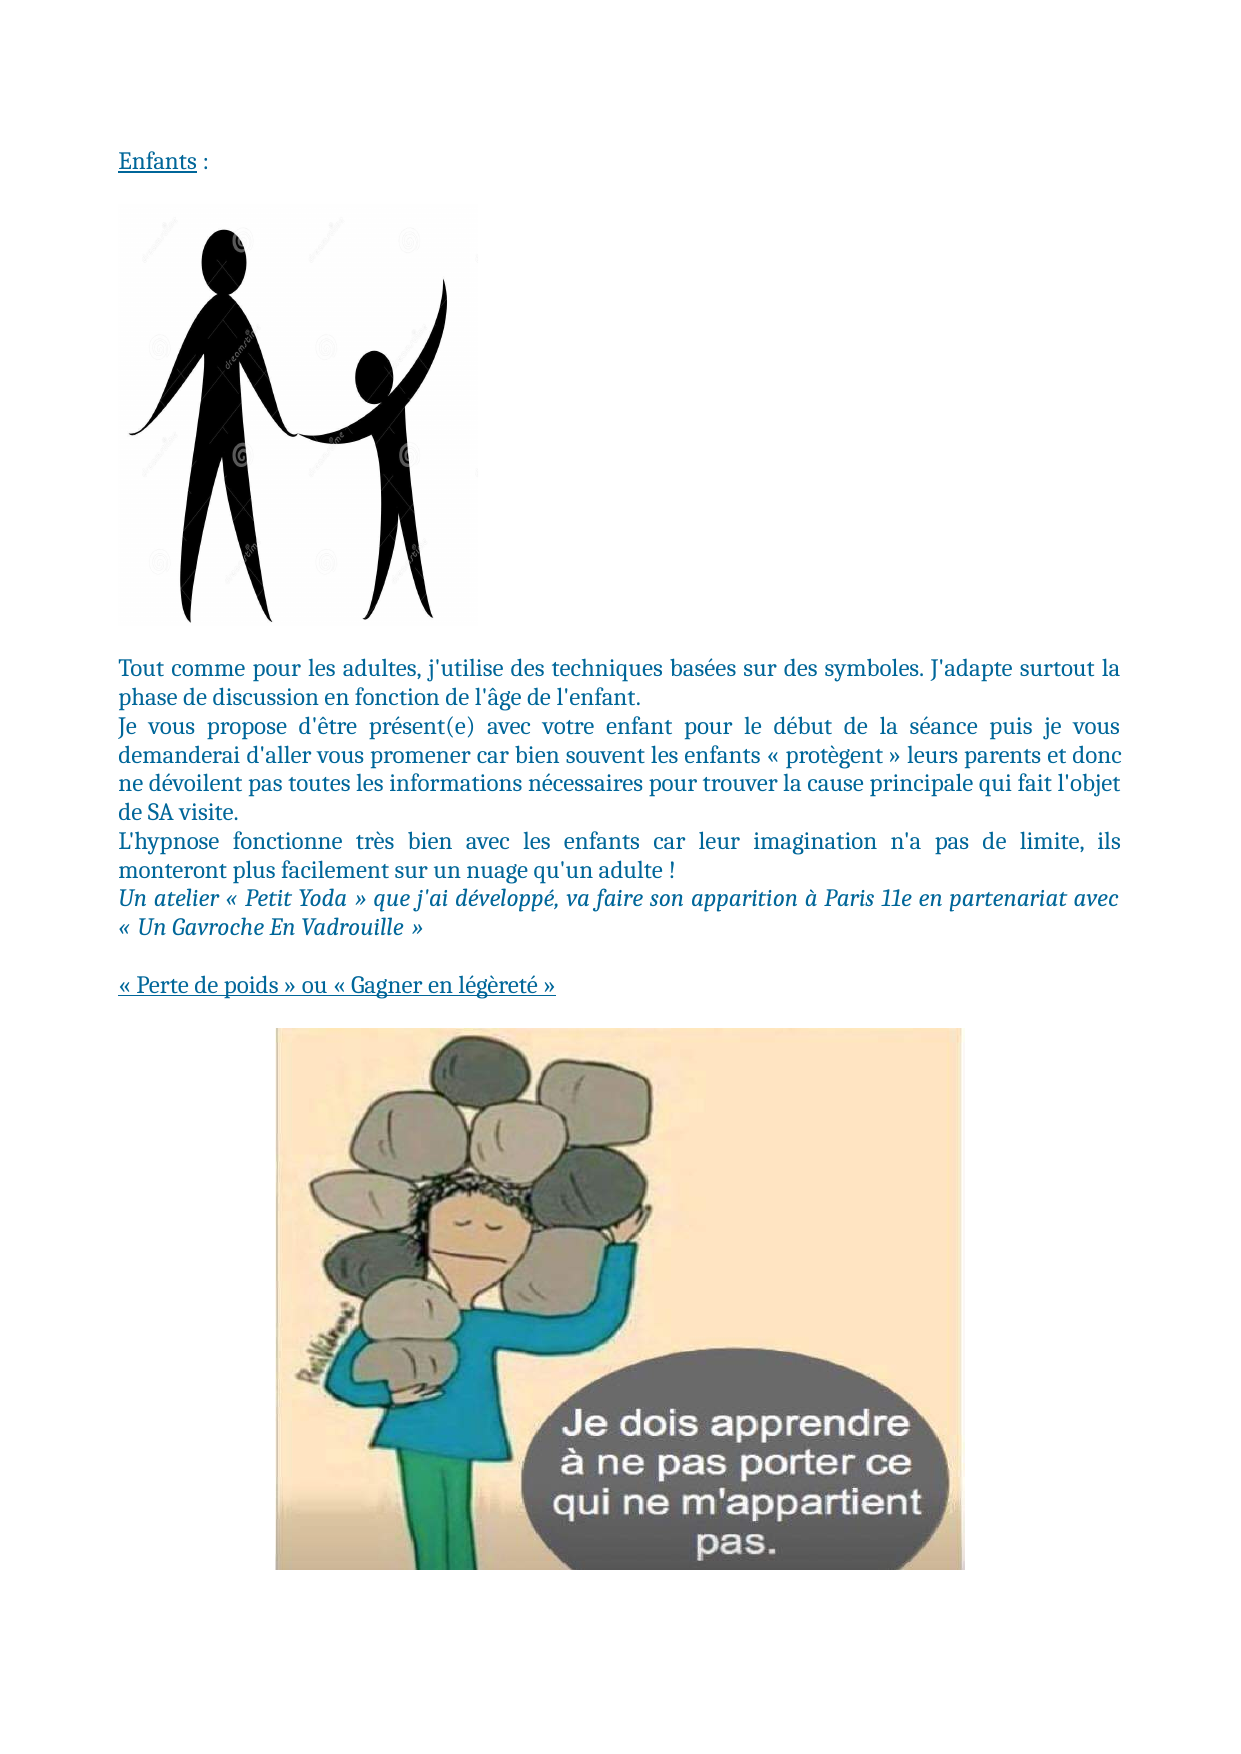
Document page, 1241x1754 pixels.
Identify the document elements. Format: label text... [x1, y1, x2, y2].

picture [275, 1028, 965, 1570]
text Tout comme pour les adultes, j'utilise des techniques basées sur des symboles. J'adapte surtout la phase de discussion en fonction de l'âge de l'enfant. [118, 654, 1122, 712]
text Enfants : [118, 147, 1122, 176]
picture [118, 204, 479, 626]
text Je vous propose d'être présent(e) avec votre enfant pour le début de la séance puis je vous demanderai d'aller vous promener car bien souvent les enfants « protègent » leurs parents et donc ne dévoilent pas toutes les informations nécessaires pour trouver la cause principale qui fait l'objet de SA visite. [118, 712, 1122, 827]
text L'hypnose fonctionne très bien avec les enfants car leur imagination n'a pas de limite, ils monteront plus facilement sur un nuage qu'un adulte ! [118, 827, 1122, 884]
text Un atelier « Petit Yoda » que j'ai développé, va faire son apparition à Paris 11e en partenariat avec « Un Gavroche En Vadrouille » [118, 884, 1122, 942]
text « Perte de poids » ou « Gagner en légèreté » [118, 971, 1122, 999]
